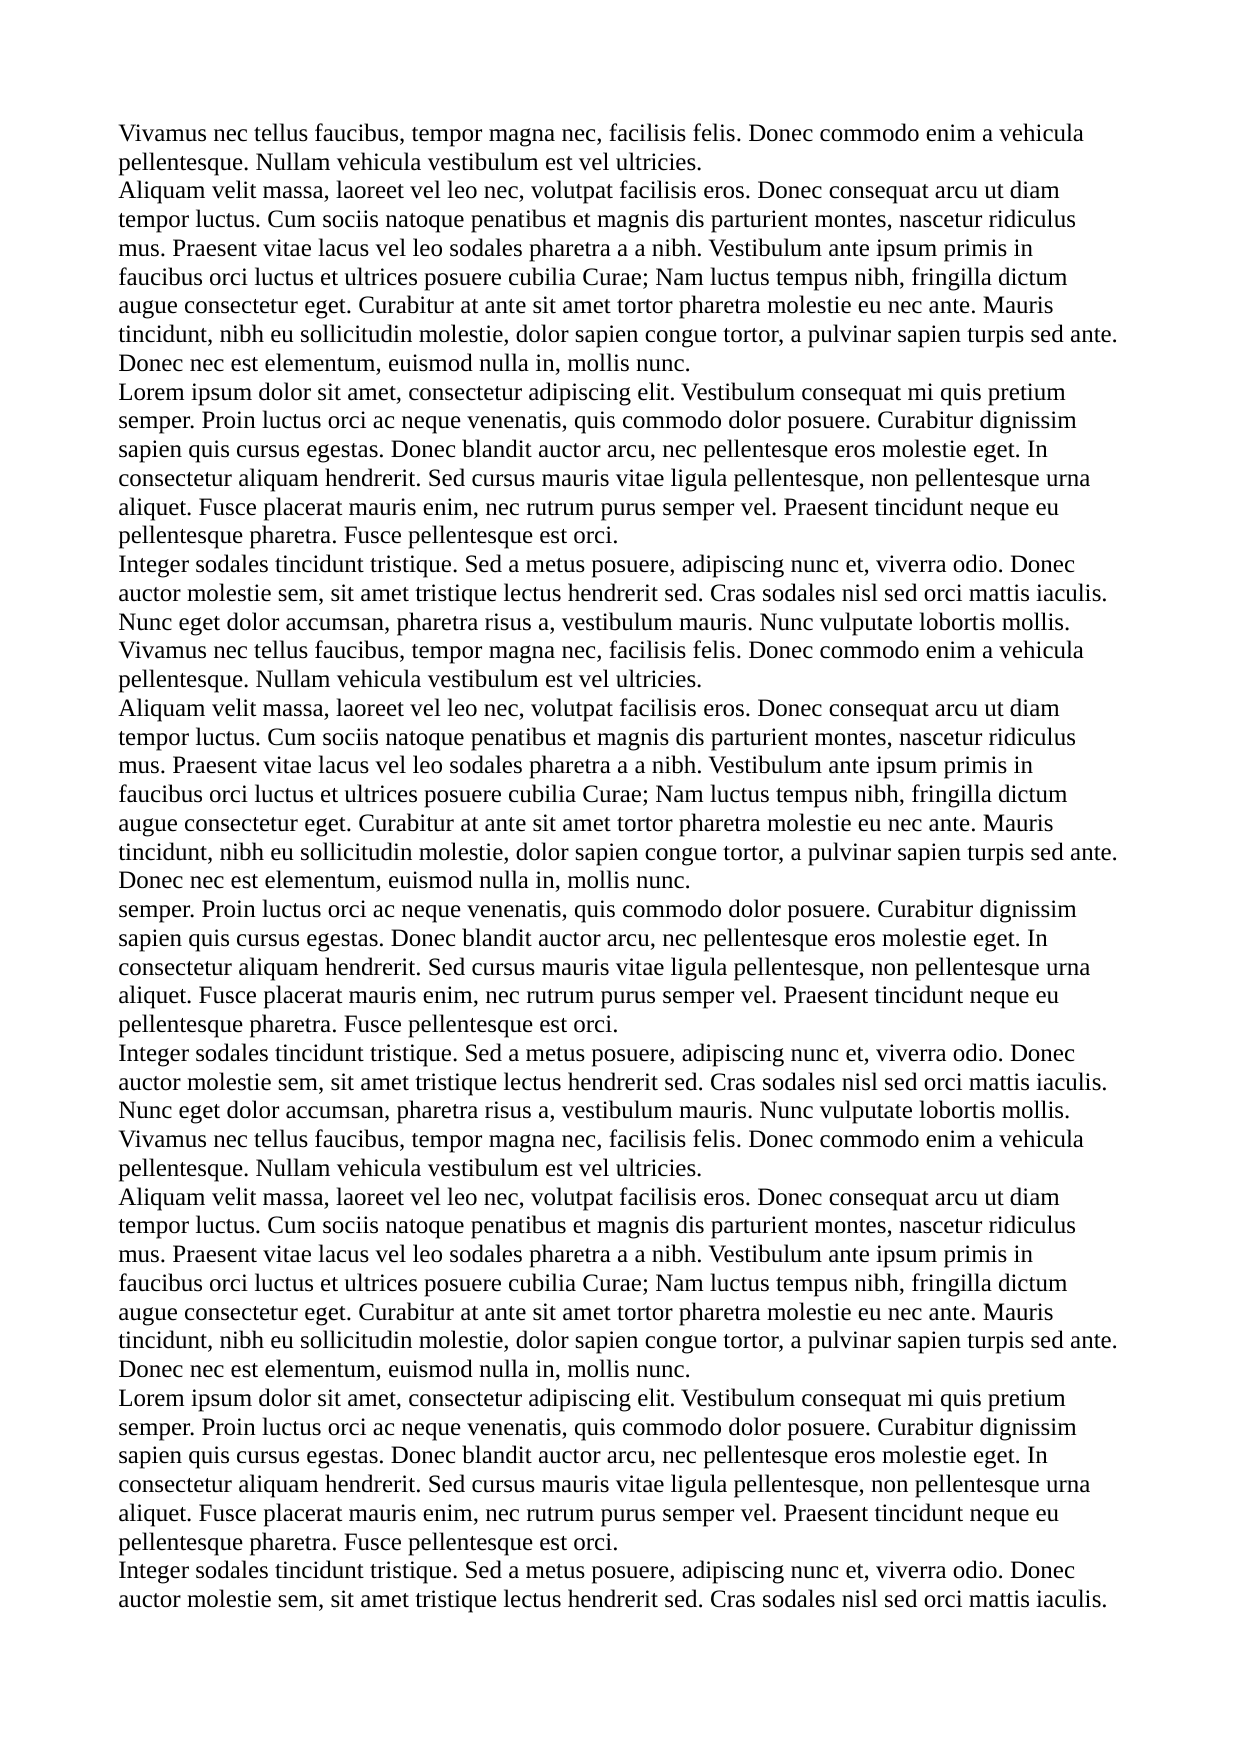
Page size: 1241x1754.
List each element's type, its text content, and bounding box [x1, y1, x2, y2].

text Vivamus nec tellus faucibus, tempor magna nec, facilisis felis. Donec commodo enim a vehicula pellentesque. Nullam vehicula vestibulum est vel ultricies. [118, 118, 1122, 176]
text Aliquam velit massa, laoreet vel leo nec, volutpat facilisis eros. Donec consequat arcu ut diam tempor luctus. Cum sociis natoque penatibus et magnis dis parturient montes, nascetur ridiculus mus. Praesent vitae lacus vel leo sodales pharetra a a nibh. Vestibulum ante ipsum primis in faucibus orci luctus et ultrices posuere cubilia Curae; Nam luctus tempus nibh, fringilla dictum augue consectetur eget. Curabitur at ante sit amet tortor pharetra molestie eu nec ante. Mauris tincidunt, nibh eu sollicitudin molestie, dolor sapien congue tortor, a pulvinar sapien turpis sed ante. Donec nec est elementum, euismod nulla in, mollis nunc. [118, 693, 1122, 894]
text Aliquam velit massa, laoreet vel leo nec, volutpat facilisis eros. Donec consequat arcu ut diam tempor luctus. Cum sociis natoque penatibus et magnis dis parturient montes, nascetur ridiculus mus. Praesent vitae lacus vel leo sodales pharetra a a nibh. Vestibulum ante ipsum primis in faucibus orci luctus et ultrices posuere cubilia Curae; Nam luctus tempus nibh, fringilla dictum augue consectetur eget. Curabitur at ante sit amet tortor pharetra molestie eu nec ante. Mauris tincidunt, nibh eu sollicitudin molestie, dolor sapien congue tortor, a pulvinar sapien turpis sed ante. Donec nec est elementum, euismod nulla in, mollis nunc. [118, 176, 1122, 377]
text Lorem ipsum dolor sit amet, consectetur adipiscing elit. Vestibulum consequat mi quis pretium semper. Proin luctus orci ac neque venenatis, quis commodo dolor posuere. Curabitur dignissim sapien quis cursus egestas. Donec blandit auctor arcu, nec pellentesque eros molestie eget. In consectetur aliquam hendrerit. Sed cursus mauris vitae ligula pellentesque, non pellentesque urna aliquet. Fusce placerat mauris enim, nec rutrum purus semper vel. Praesent tincidunt neque eu pellentesque pharetra. Fusce pellentesque est orci. [118, 1383, 1122, 1556]
text Integer sodales tincidunt tristique. Sed a metus posuere, adipiscing nunc et, viverra odio. Donec auctor molestie sem, sit amet tristique lectus hendrerit sed. Cras sodales nisl sed orci mattis iaculis. Nunc eget dolor accumsan, pharetra risus a, vestibulum mauris. Nunc vulputate lobortis mollis. Vivamus nec tellus faucibus, tempor magna nec, facilisis felis. Donec commodo enim a vehicula pellentesque. Nullam vehicula vestibulum est vel ultricies. [118, 549, 1122, 693]
text Integer sodales tincidunt tristique. Sed a metus posuere, adipiscing nunc et, viverra odio. Donec auctor molestie sem, sit amet tristique lectus hendrerit sed. Cras sodales nisl sed orci mattis iaculis. Nunc eget dolor accumsan, pharetra risus a, vestibulum mauris. Nunc vulputate lobortis mollis. Vivamus nec tellus faucibus, tempor magna nec, facilisis felis. Donec commodo enim a vehicula pellentesque. Nullam vehicula vestibulum est vel ultricies. [118, 1038, 1122, 1182]
text semper. Proin luctus orci ac neque venenatis, quis commodo dolor posuere. Curabitur dignissim sapien quis cursus egestas. Donec blandit auctor arcu, nec pellentesque eros molestie eget. In consectetur aliquam hendrerit. Sed cursus mauris vitae ligula pellentesque, non pellentesque urna aliquet. Fusce placerat mauris enim, nec rutrum purus semper vel. Praesent tincidunt neque eu pellentesque pharetra. Fusce pellentesque est orci. [118, 894, 1122, 1038]
text Aliquam velit massa, laoreet vel leo nec, volutpat facilisis eros. Donec consequat arcu ut diam tempor luctus. Cum sociis natoque penatibus et magnis dis parturient montes, nascetur ridiculus mus. Praesent vitae lacus vel leo sodales pharetra a a nibh. Vestibulum ante ipsum primis in faucibus orci luctus et ultrices posuere cubilia Curae; Nam luctus tempus nibh, fringilla dictum augue consectetur eget. Curabitur at ante sit amet tortor pharetra molestie eu nec ante. Mauris tincidunt, nibh eu sollicitudin molestie, dolor sapien congue tortor, a pulvinar sapien turpis sed ante. Donec nec est elementum, euismod nulla in, mollis nunc. [118, 1182, 1122, 1383]
text Lorem ipsum dolor sit amet, consectetur adipiscing elit. Vestibulum consequat mi quis pretium semper. Proin luctus orci ac neque venenatis, quis commodo dolor posuere. Curabitur dignissim sapien quis cursus egestas. Donec blandit auctor arcu, nec pellentesque eros molestie eget. In consectetur aliquam hendrerit. Sed cursus mauris vitae ligula pellentesque, non pellentesque urna aliquet. Fusce placerat mauris enim, nec rutrum purus semper vel. Praesent tincidunt neque eu pellentesque pharetra. Fusce pellentesque est orci. [118, 377, 1122, 549]
text Integer sodales tincidunt tristique. Sed a metus posuere, adipiscing nunc et, viverra odio. Donec auctor molestie sem, sit amet tristique lectus hendrerit sed. Cras sodales nisl sed orci mattis iaculis. [118, 1556, 1122, 1613]
